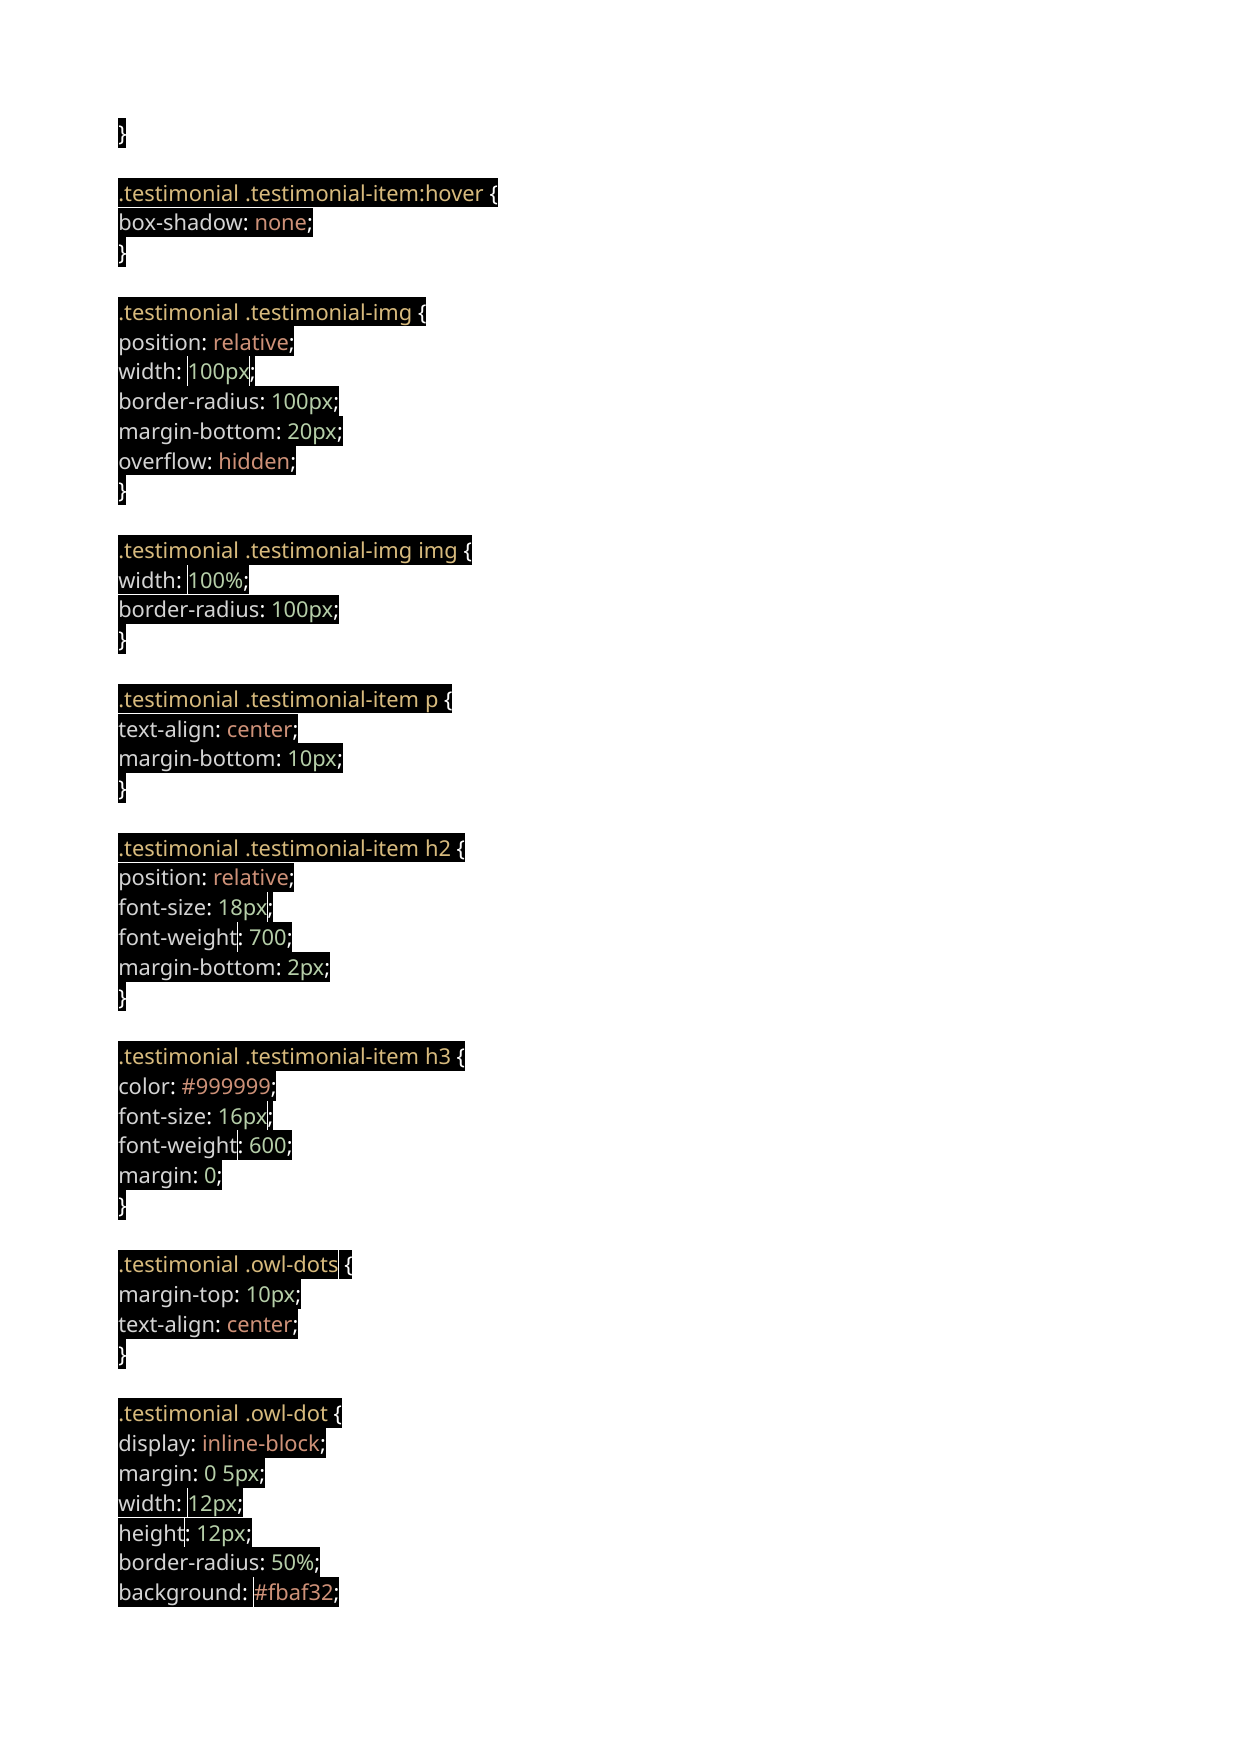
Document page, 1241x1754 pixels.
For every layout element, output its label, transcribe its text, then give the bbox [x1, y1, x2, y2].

text box-shadow: none; [118, 207, 1122, 237]
text color: #999999; [118, 1071, 1122, 1101]
text border-radius: 100px; [118, 594, 1122, 624]
text margin-bottom: 2px; [118, 952, 1122, 982]
text } [118, 1190, 1122, 1220]
text background: #fbaf32; [118, 1577, 1122, 1607]
text position: relative; [118, 326, 1122, 356]
text font-weight: 700; [118, 922, 1122, 952]
text .testimonial .testimonial-item:hover { [118, 178, 1122, 207]
text font-size: 16px; [118, 1101, 1122, 1130]
text .testimonial .owl-dots { [118, 1249, 1122, 1279]
text } [118, 118, 1122, 148]
text } [118, 624, 1122, 654]
text } [118, 773, 1122, 803]
text margin-top: 10px; [118, 1279, 1122, 1309]
text width: 12px; [118, 1488, 1122, 1517]
text width: 100%; [118, 565, 1122, 594]
text margin-bottom: 10px; [118, 743, 1122, 773]
text margin: 0; [118, 1160, 1122, 1190]
text .testimonial .testimonial-img { [118, 297, 1122, 326]
text border-radius: 100px; [118, 386, 1122, 416]
text display: inline-block; [118, 1428, 1122, 1458]
text border-radius: 50%; [118, 1547, 1122, 1577]
text width: 100px; [118, 356, 1122, 386]
text position: relative; [118, 862, 1122, 892]
text .testimonial .testimonial-img img { [118, 535, 1122, 565]
text margin: 0 5px; [118, 1458, 1122, 1488]
text overflow: hidden; [118, 446, 1122, 475]
text } [118, 475, 1122, 505]
text } [118, 237, 1122, 267]
text font-weight: 600; [118, 1130, 1122, 1160]
text .testimonial .testimonial-item h3 { [118, 1041, 1122, 1071]
text .testimonial .owl-dot { [118, 1398, 1122, 1428]
text text-align: center; [118, 1309, 1122, 1339]
text text-align: center; [118, 713, 1122, 743]
text height: 12px; [118, 1517, 1122, 1547]
text margin-bottom: 20px; [118, 416, 1122, 446]
text font-size: 18px; [118, 892, 1122, 922]
text .testimonial .testimonial-item h2 { [118, 833, 1122, 862]
text } [118, 1339, 1122, 1369]
text } [118, 982, 1122, 1011]
text .testimonial .testimonial-item p { [118, 684, 1122, 713]
